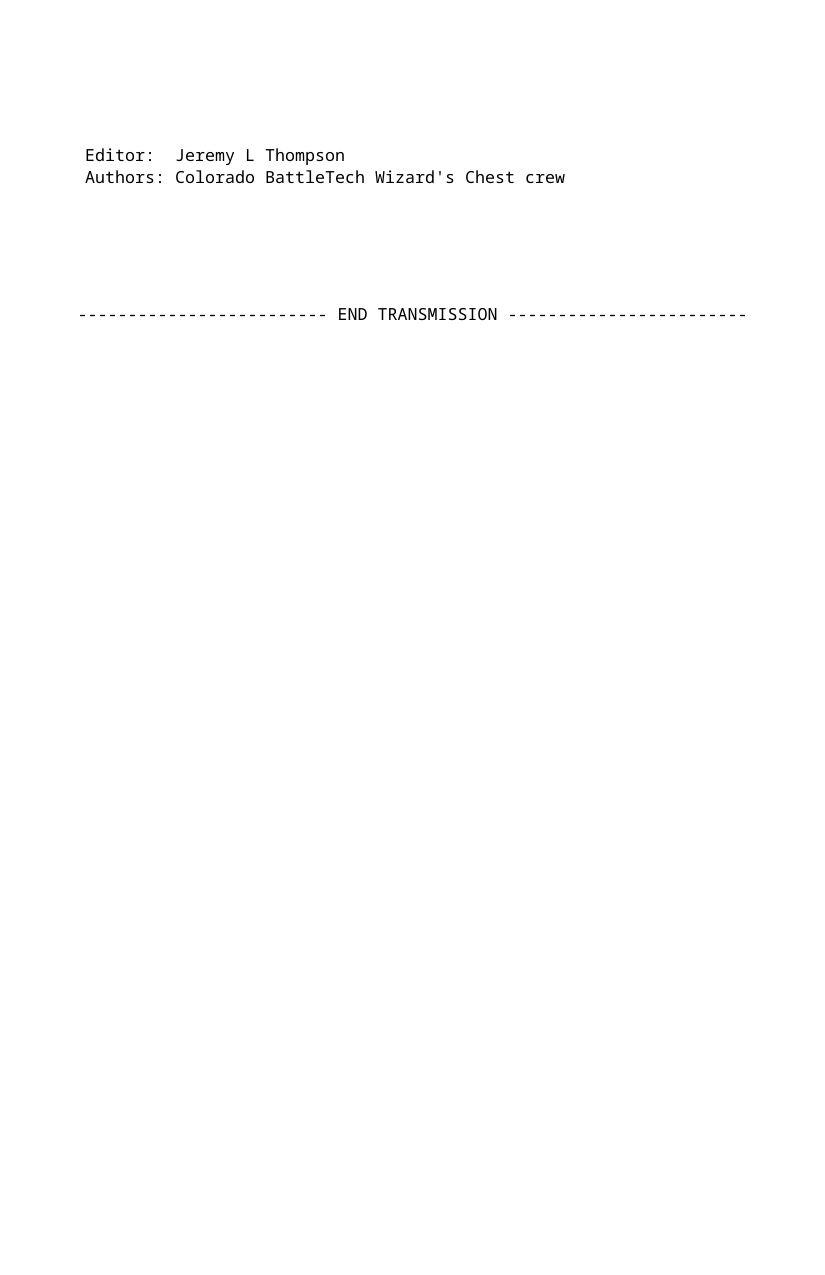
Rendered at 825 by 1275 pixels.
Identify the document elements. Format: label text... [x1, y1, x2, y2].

text Authors: Colorado BattleTech Wizard's Chest crew [75, 166, 750, 188]
text ------------------------- END TRANSMISSION ------------------------ [75, 302, 750, 325]
text Editor: Jeremy L Thompson [75, 143, 750, 166]
